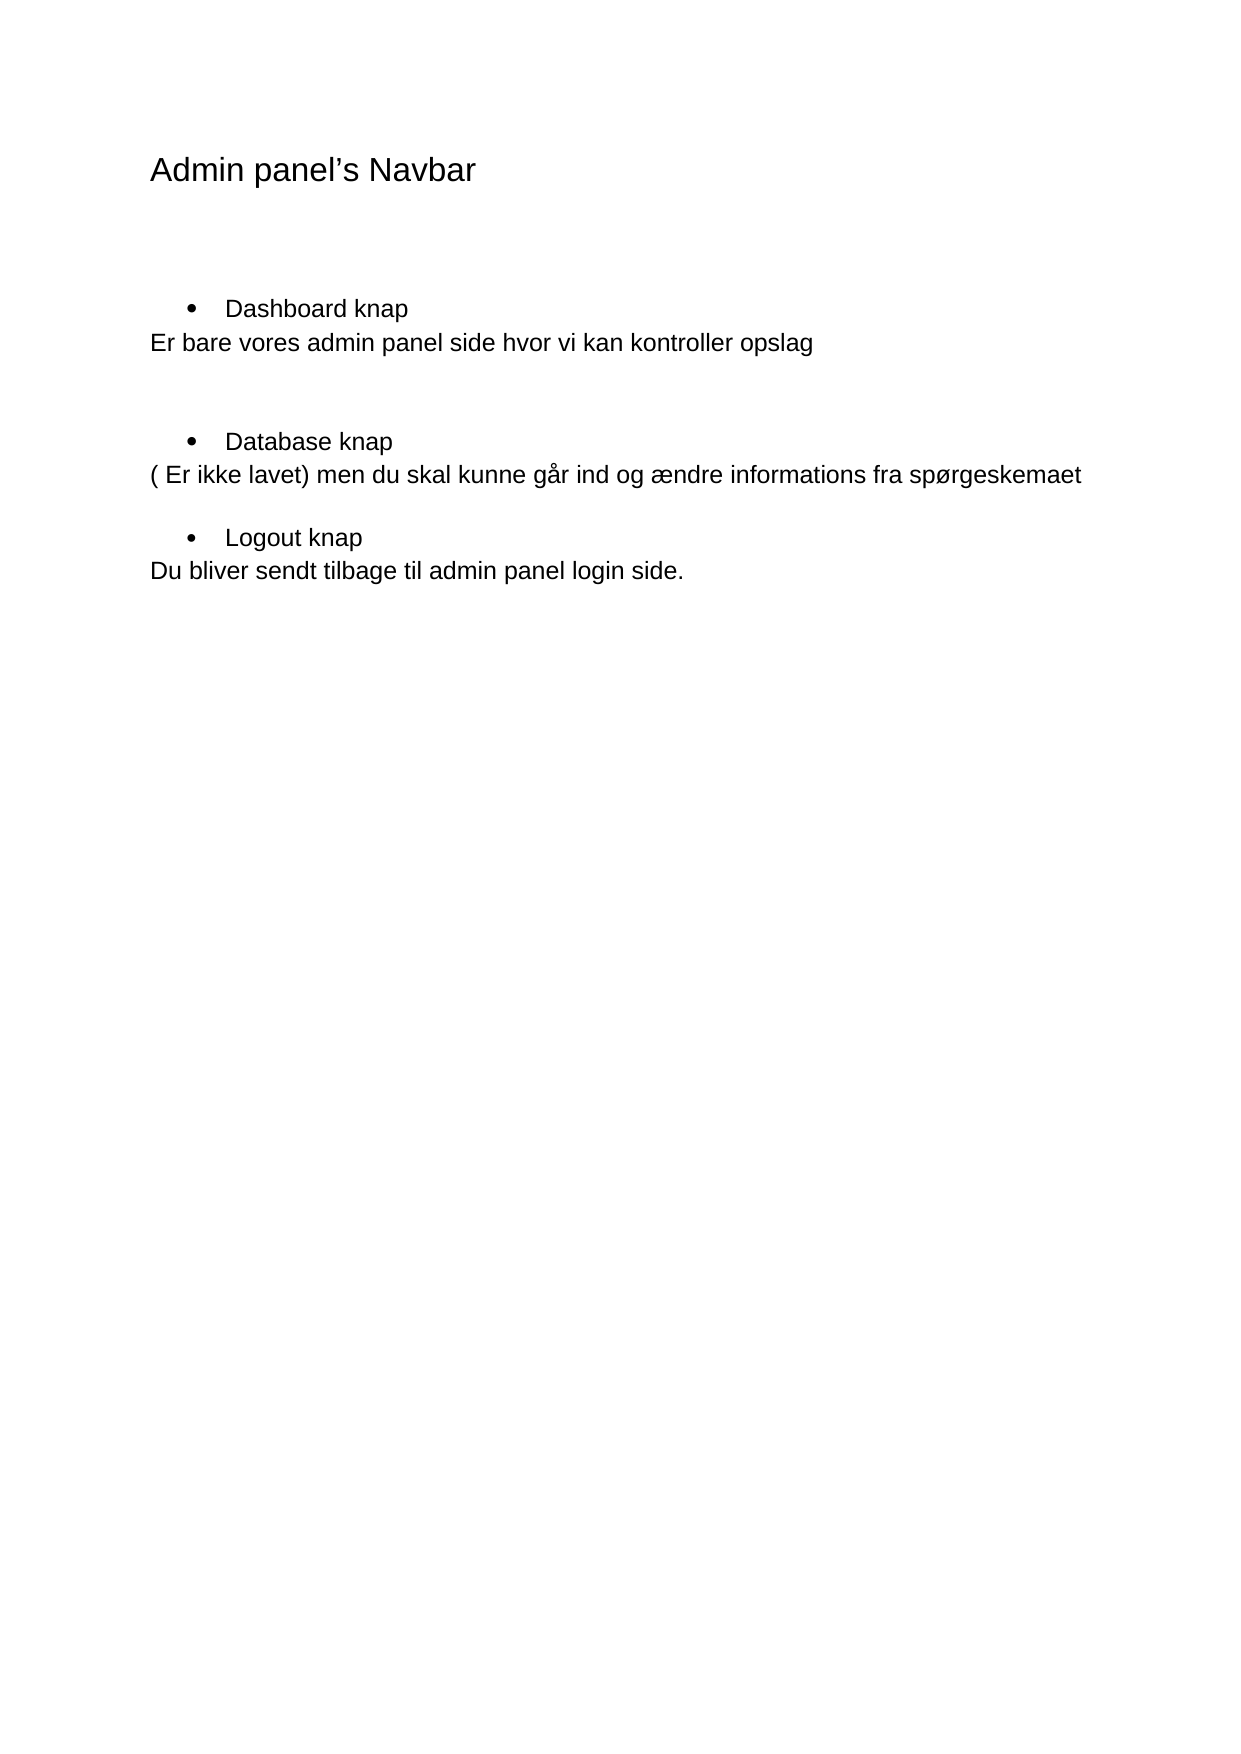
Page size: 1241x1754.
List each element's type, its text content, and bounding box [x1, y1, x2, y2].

list Logout knap [187, 523, 1090, 552]
list Dashboard knap [187, 294, 1090, 323]
text Er bare vores admin panel side hvor vi kan kontroller opslag [150, 327, 1090, 356]
list Database knap [187, 427, 1090, 455]
subtitle Admin panel’s Navbar [150, 150, 1090, 188]
text ( Er ikke lavet) men du skal kunne går ind og ændre informations fra spørgeskemaet [150, 460, 1090, 488]
text Du bliver sendt tilbage til admin panel login side. [150, 556, 1090, 585]
